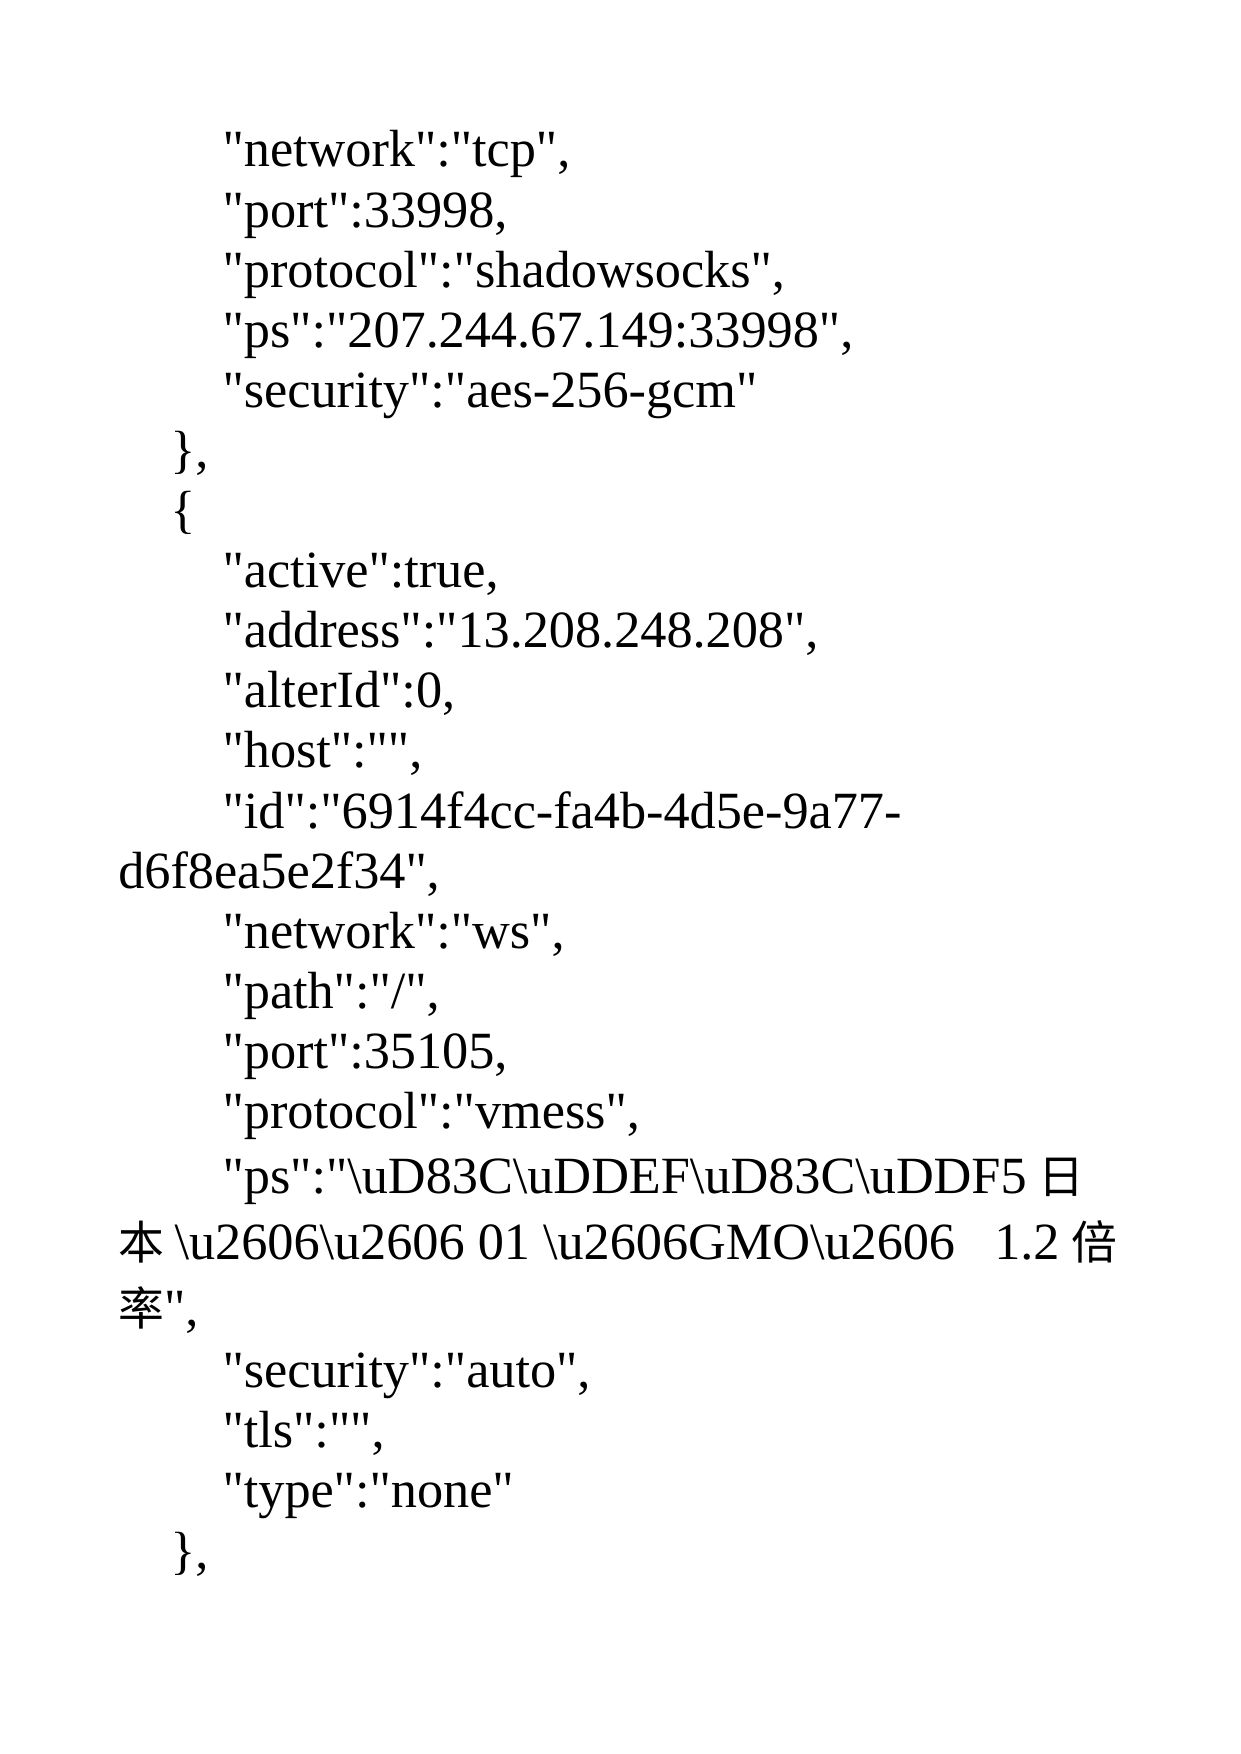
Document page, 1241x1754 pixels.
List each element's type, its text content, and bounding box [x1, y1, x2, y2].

text "security":"aes-256-gcm" [118, 358, 1122, 419]
text "ps":"\uD83C\uDDEF\uD83C\uDDF5日本 \u2606\u2606 01 \u2606GMO\u2606 1.2倍率", [118, 1140, 1122, 1339]
text "path":"/", [118, 959, 1122, 1020]
text "port":33998, [118, 178, 1122, 238]
text "alterId":0, [118, 659, 1122, 719]
text "network":"ws", [118, 899, 1122, 959]
text "tls":"", [118, 1399, 1122, 1459]
text "protocol":"vmess", [118, 1080, 1122, 1140]
text "network":"tcp", [118, 118, 1122, 178]
text "id":"6914f4cc-fa4b-4d5e-9a77-d6f8ea5e2f34", [118, 779, 1122, 899]
text "ps":"207.244.67.149:33998", [118, 298, 1122, 358]
text "host":"", [118, 719, 1122, 779]
text "address":"13.208.248.208", [118, 599, 1122, 659]
text "type":"none" [118, 1459, 1122, 1519]
text }, [118, 419, 1122, 479]
text "protocol":"shadowsocks", [118, 238, 1122, 298]
text "active":true, [118, 539, 1122, 599]
text { [118, 479, 1122, 539]
text "port":35105, [118, 1020, 1122, 1080]
text "security":"auto", [118, 1339, 1122, 1399]
text }, [118, 1519, 1122, 1579]
